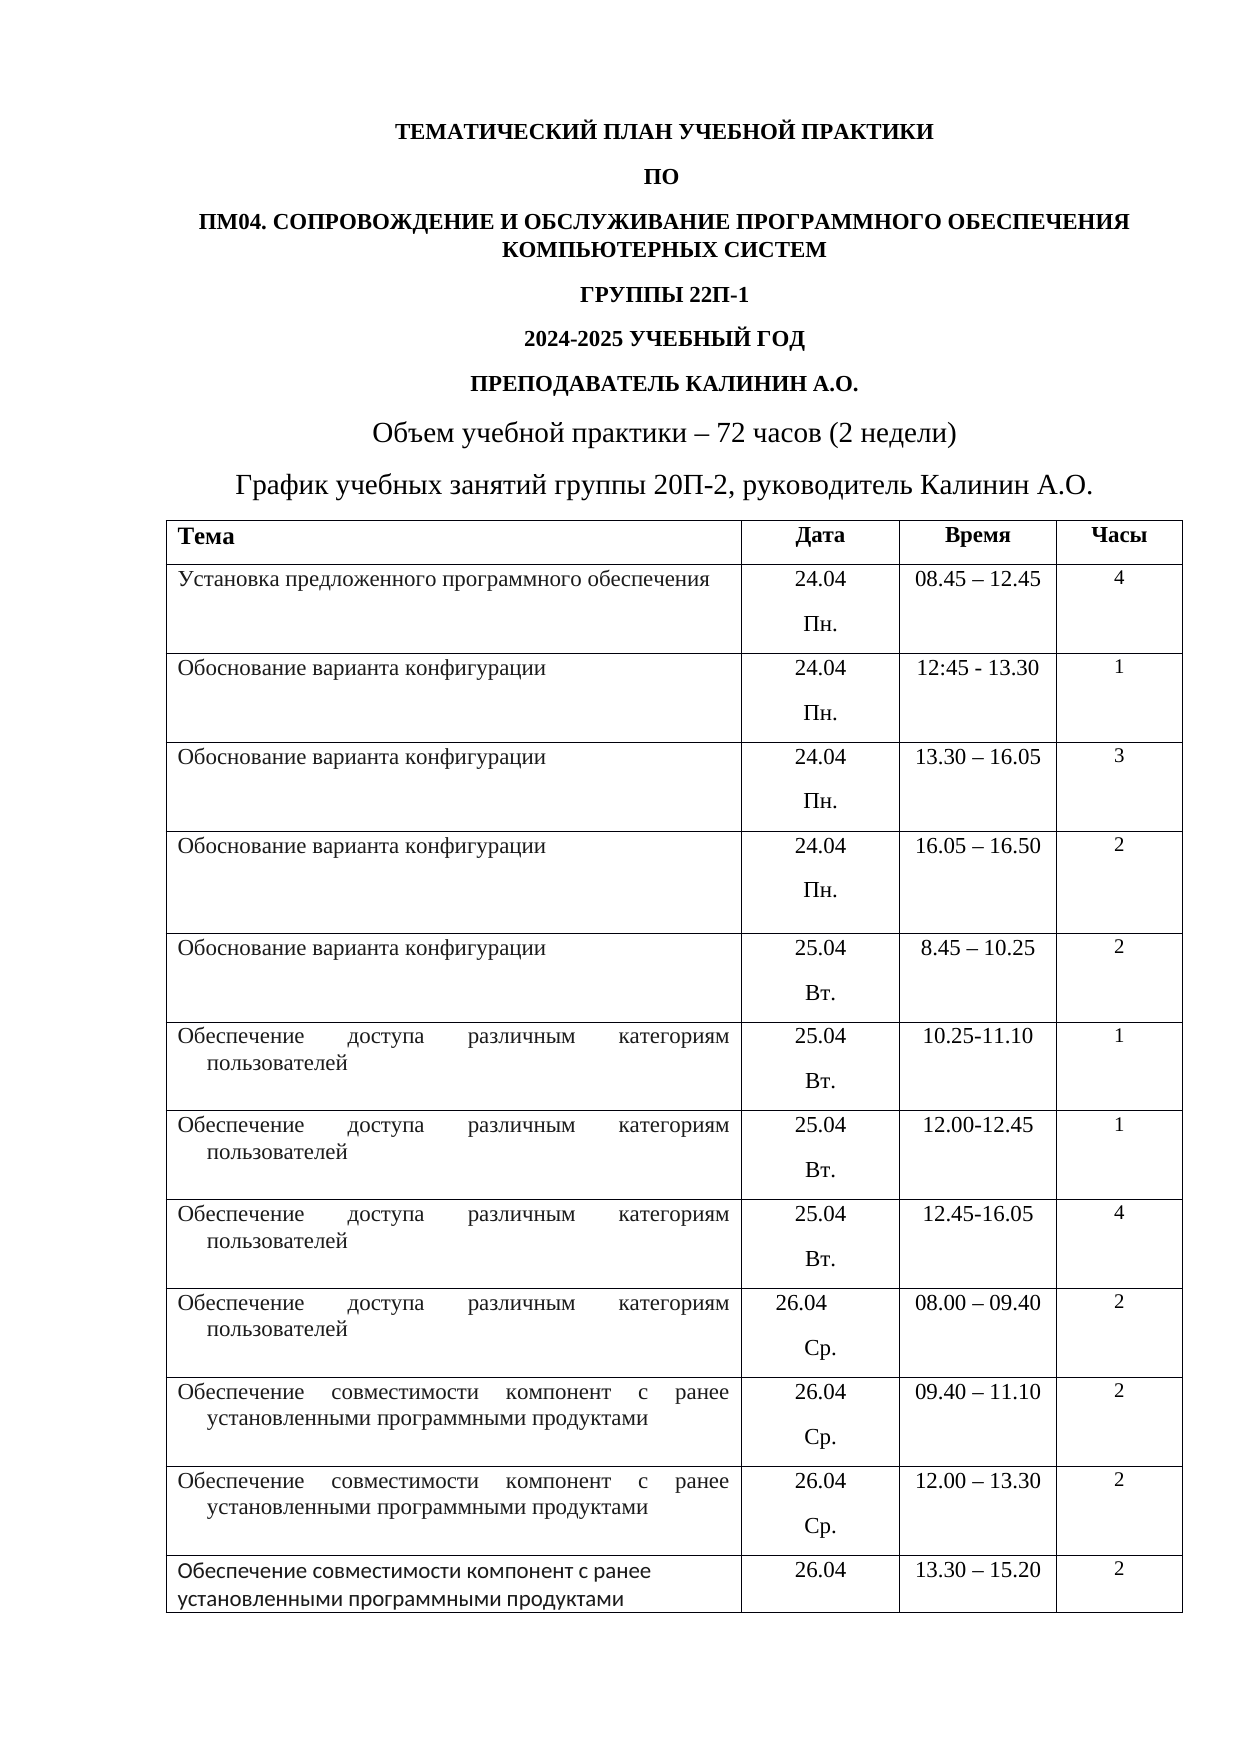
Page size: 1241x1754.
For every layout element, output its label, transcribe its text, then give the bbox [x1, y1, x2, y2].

table_cell Обоснование варианта конфигурации [167, 832, 741, 933]
table_cell 26.04 Ср. [742, 1289, 899, 1377]
text 2024-2025 учебный год [177, 325, 1152, 352]
table_cell 25.04 Вт. [742, 1023, 899, 1110]
table_cell 26.04 Ср. [742, 1467, 899, 1555]
table_cell 1 [1057, 1023, 1182, 1110]
table_cell 25.04 Вт. [742, 1111, 899, 1199]
table_cell 26.04 Ср. [742, 1378, 899, 1466]
table_header Тема [167, 521, 741, 564]
table_cell 4 [1057, 1200, 1182, 1288]
table_cell 25.04 Вт. [742, 1200, 899, 1288]
table_cell 10.25-11.10 [900, 1023, 1056, 1110]
text Тематический план учебной практики [177, 118, 1152, 144]
table_header Время [900, 521, 1056, 564]
table_cell 2 [1057, 832, 1182, 933]
table_header Дата [742, 521, 899, 564]
text преподаватель Калинин А.О. [177, 370, 1152, 397]
table_cell Обеспечение доступа различным категориям пользователей [167, 1289, 741, 1377]
text ПМ04. СОПРОВОЖДЕНИЕ И ОБСЛУЖИВАНИЕ ПРОГРАММНОГО ОБЕСПЕЧЕНИЯ КОМПЬЮТЕРНЫХ СИСТЕМ [177, 208, 1152, 262]
table_cell 2 [1057, 1556, 1182, 1612]
table_cell Обоснование варианта конфигурации [167, 934, 741, 1022]
table_cell 8.45 – 10.25 [900, 934, 1056, 1022]
text по [177, 163, 1152, 189]
table_cell Обеспечение совместимости компонент с ранее установленными программными продуктами [167, 1378, 741, 1466]
table_cell 12:45 - 13.30 [900, 654, 1056, 742]
table_cell 2 [1057, 1289, 1182, 1377]
table_cell 12.45-16.05 [900, 1200, 1056, 1288]
table_cell 4 [1057, 565, 1182, 653]
table_cell Обоснование варианта конфигурации [167, 743, 741, 831]
table_cell Обоснование варианта конфигурации [167, 654, 741, 742]
text Объем учебной практики – 72 часов (2 недели) [177, 415, 1152, 448]
table_cell 24.04 Пн. [742, 832, 899, 933]
table_cell 1 [1057, 654, 1182, 742]
table_cell 2 [1057, 934, 1182, 1022]
table_cell Обеспечение совместимости компонент с ранее установленными программными продуктами [167, 1467, 741, 1555]
table_cell 13.30 – 15.20 [900, 1556, 1056, 1612]
table_cell 08.45 – 12.45 [900, 565, 1056, 653]
table_cell Обеспечение доступа различным категориям пользователей [167, 1111, 741, 1199]
table_cell 2 [1057, 1378, 1182, 1466]
table_cell 12.00-12.45 [900, 1111, 1056, 1199]
table_cell 3 [1057, 743, 1182, 831]
table_cell 12.00 – 13.30 [900, 1467, 1056, 1555]
table_cell 16.05 – 16.50 [900, 832, 1056, 933]
text График учебных занятий группы 20П-2, руководитель Калинин А.О. [177, 467, 1152, 501]
text группы 22П-1 [177, 281, 1152, 307]
table_cell 24.04 Пн. [742, 565, 899, 653]
table_cell 13.30 – 16.05 [900, 743, 1056, 831]
table_cell 25.04 Вт. [742, 934, 899, 1022]
table_header Часы [1057, 521, 1182, 564]
table_cell Установка предложенного программного обеспечения [167, 565, 741, 653]
table_cell Обеспечение доступа различным категориям пользователей [167, 1200, 741, 1288]
table_cell 24.04 Пн. [742, 654, 899, 742]
table_cell 24.04 Пн. [742, 743, 899, 831]
table_cell 08.00 – 09.40 [900, 1289, 1056, 1377]
table_cell 09.40 – 11.10 [900, 1378, 1056, 1466]
table_cell 26.04 [742, 1556, 899, 1612]
table_cell 1 [1057, 1111, 1182, 1199]
table_cell 2 [1057, 1467, 1182, 1555]
table_cell Обеспечение доступа различным категориям пользователей [167, 1023, 741, 1110]
